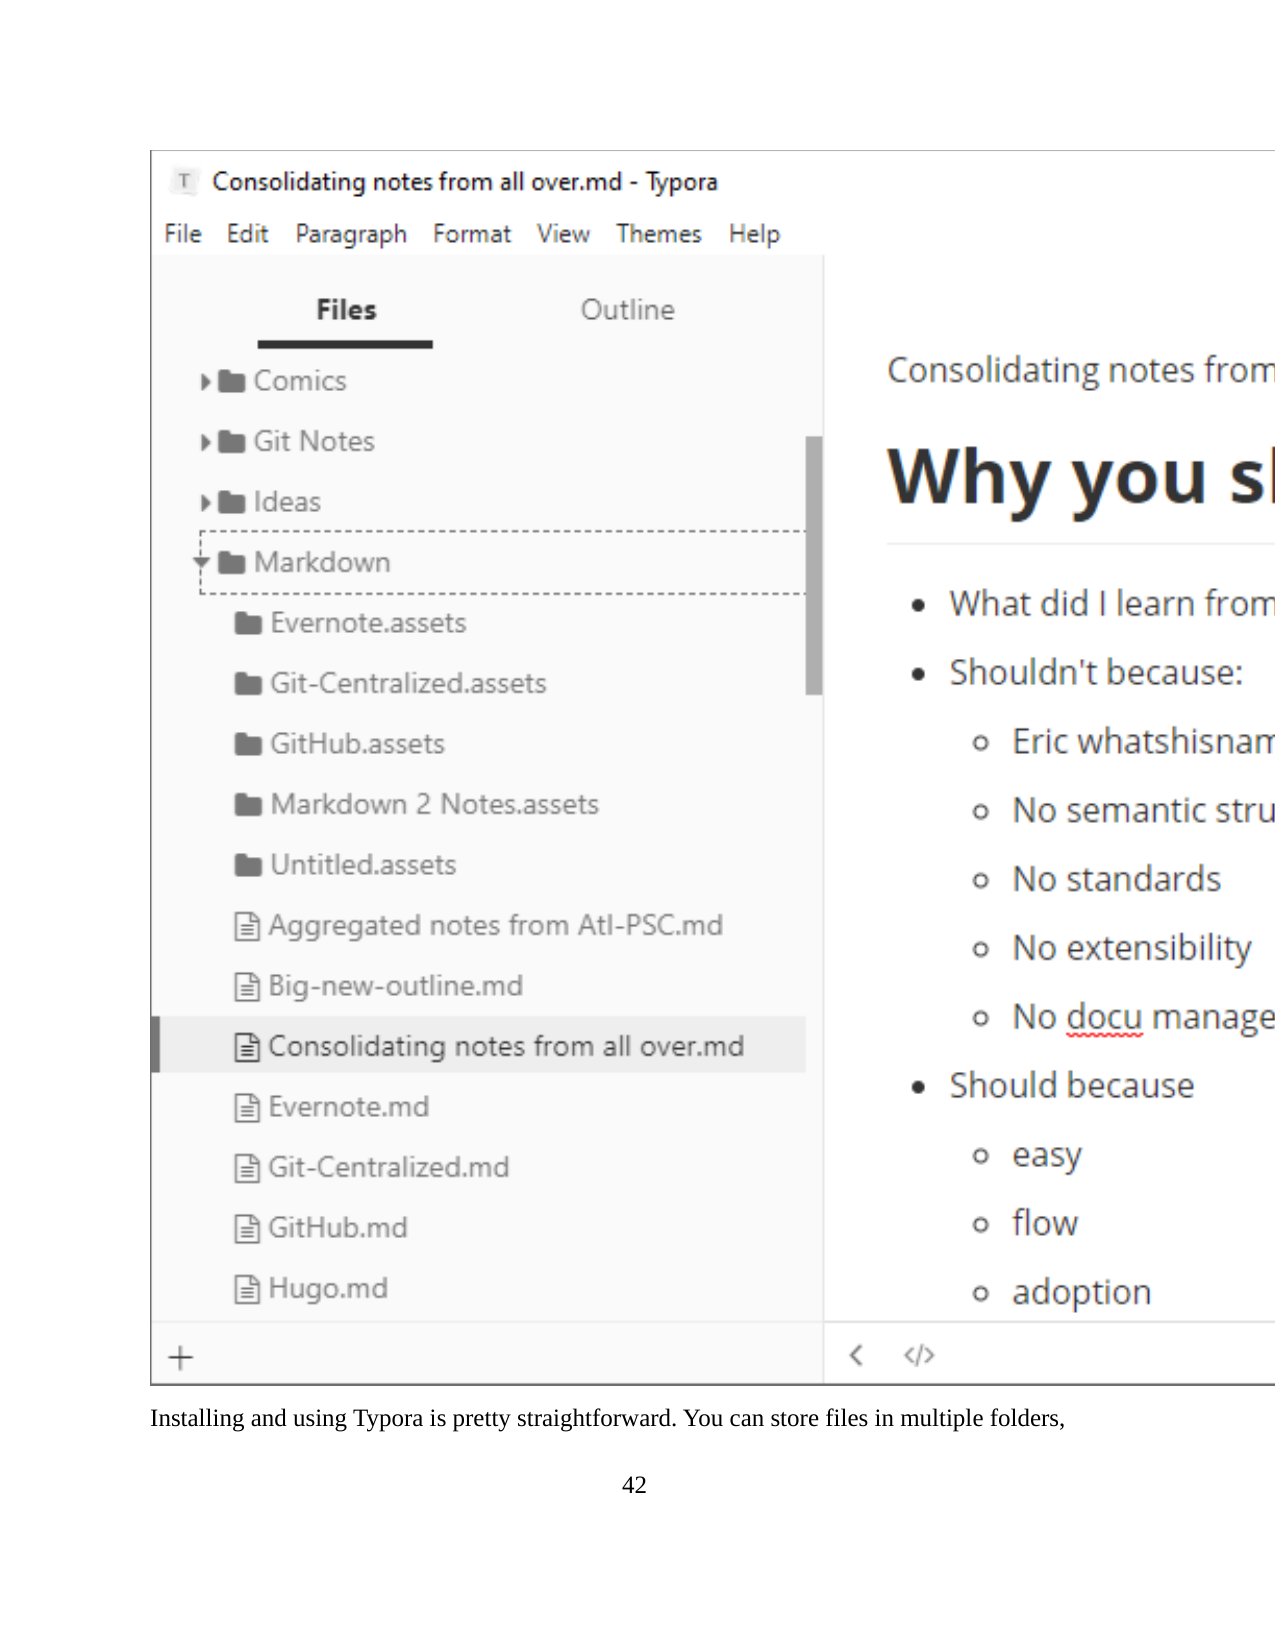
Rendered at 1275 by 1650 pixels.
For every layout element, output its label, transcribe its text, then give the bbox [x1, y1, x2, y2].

picture [150, 150, 1275, 1386]
text Installing and using Typora is pretty straightforward. You can store files in multiple folders, [150, 1403, 1125, 1432]
